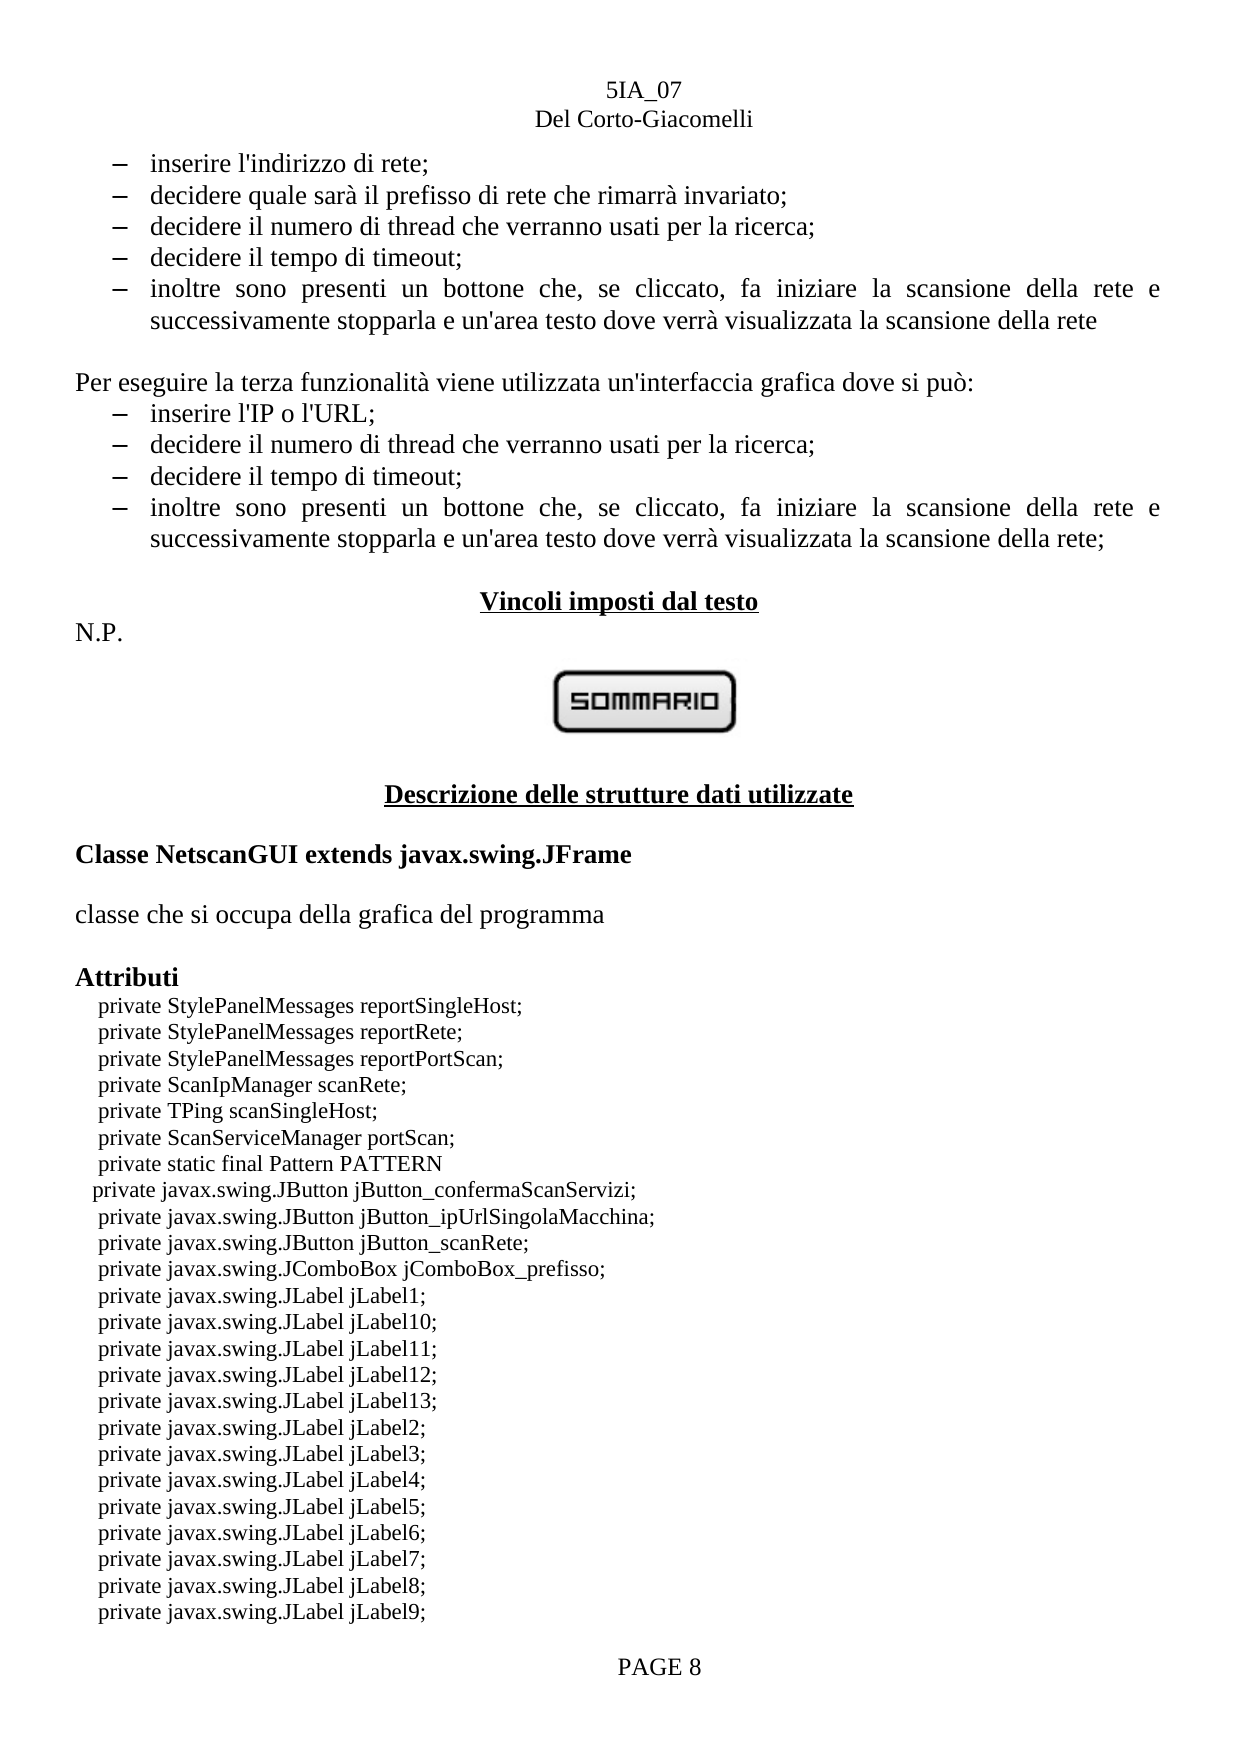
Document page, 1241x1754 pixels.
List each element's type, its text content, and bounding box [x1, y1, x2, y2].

text private ScanIpManager scanRete; [75, 1071, 1162, 1097]
list decidere il numero di thread che verranno usati per la ricerca; [112, 428, 1162, 460]
text Attributi [75, 961, 1162, 992]
text private javax.swing.JComboBox jComboBox_prefisso; [75, 1256, 1162, 1282]
picture [525, 658, 772, 748]
text private StylePanelMessages reportSingleHost; [75, 992, 1162, 1018]
text private javax.swing.JButton jButton_scanRete; [75, 1229, 1162, 1256]
list inoltre sono presenti un bottone che, se cliccato, fa iniziare la scansione della rete e successivamente stopparla e un'area testo dove verrà visualizzata la scansione della rete; [112, 491, 1162, 553]
text private javax.swing.JLabel jLabel10; [75, 1308, 1162, 1334]
list inoltre sono presenti un bottone che, se cliccato, fa iniziare la scansione della rete e successivamente stopparla e un'area testo dove verrà visualizzata la scansione della rete [112, 273, 1162, 335]
text private ScanServiceManager portScan; [75, 1124, 1162, 1150]
text private javax.swing.JLabel jLabel12; [75, 1361, 1162, 1387]
list decidere il tempo di timeout; [112, 241, 1162, 273]
text private javax.swing.JLabel jLabel2; [75, 1414, 1162, 1440]
text N.P. [75, 616, 1162, 647]
subtitle Vincoli imposti dal testo [75, 584, 1162, 616]
text private javax.swing.JLabel jLabel6; [75, 1519, 1162, 1545]
list decidere quale sarà il prefisso di rete che rimarrà invariato; [112, 179, 1162, 210]
text private javax.swing.JButton jButton_ipUrlSingolaMacchina; [75, 1203, 1162, 1229]
text private StylePanelMessages reportPortScan; [75, 1045, 1162, 1071]
text private javax.swing.JLabel jLabel4; [75, 1466, 1162, 1493]
text private javax.swing.JLabel jLabel1; [75, 1282, 1162, 1308]
list decidere il numero di thread che verranno usati per la ricerca; [112, 210, 1162, 241]
text private TPing scanSingleHost; [75, 1097, 1162, 1124]
text private javax.swing.JLabel jLabel5; [75, 1493, 1162, 1519]
text private javax.swing.JLabel jLabel11; [75, 1334, 1162, 1361]
text private StylePanelMessages reportRete; [75, 1018, 1162, 1045]
text private javax.swing.JLabel jLabel13; [75, 1387, 1162, 1414]
text private javax.swing.JLabel jLabel8; [75, 1572, 1162, 1598]
text private static final Pattern PATTERN [75, 1150, 1162, 1176]
text Per eseguire la terza funzionalità viene utilizzata un'interfaccia grafica dove si può: [75, 366, 1162, 397]
text classe che si occupa della grafica del programma [75, 898, 1162, 930]
text private javax.swing.JLabel jLabel3; [75, 1440, 1162, 1466]
list inserire l'indirizzo di rete; [112, 148, 1162, 179]
subtitle Descrizione delle strutture dati utilizzate [75, 778, 1162, 809]
text private javax.swing.JLabel jLabel9; [75, 1598, 1162, 1624]
text private javax.swing.JLabel jLabel7; [75, 1545, 1162, 1572]
list inserire l'IP o l'URL; [112, 397, 1162, 428]
text private javax.swing.JButton jButton_confermaScanServizi; [75, 1176, 1162, 1203]
list decidere il tempo di timeout; [112, 460, 1162, 491]
text Classe NetscanGUI extends javax.swing.JFrame [75, 838, 1162, 869]
